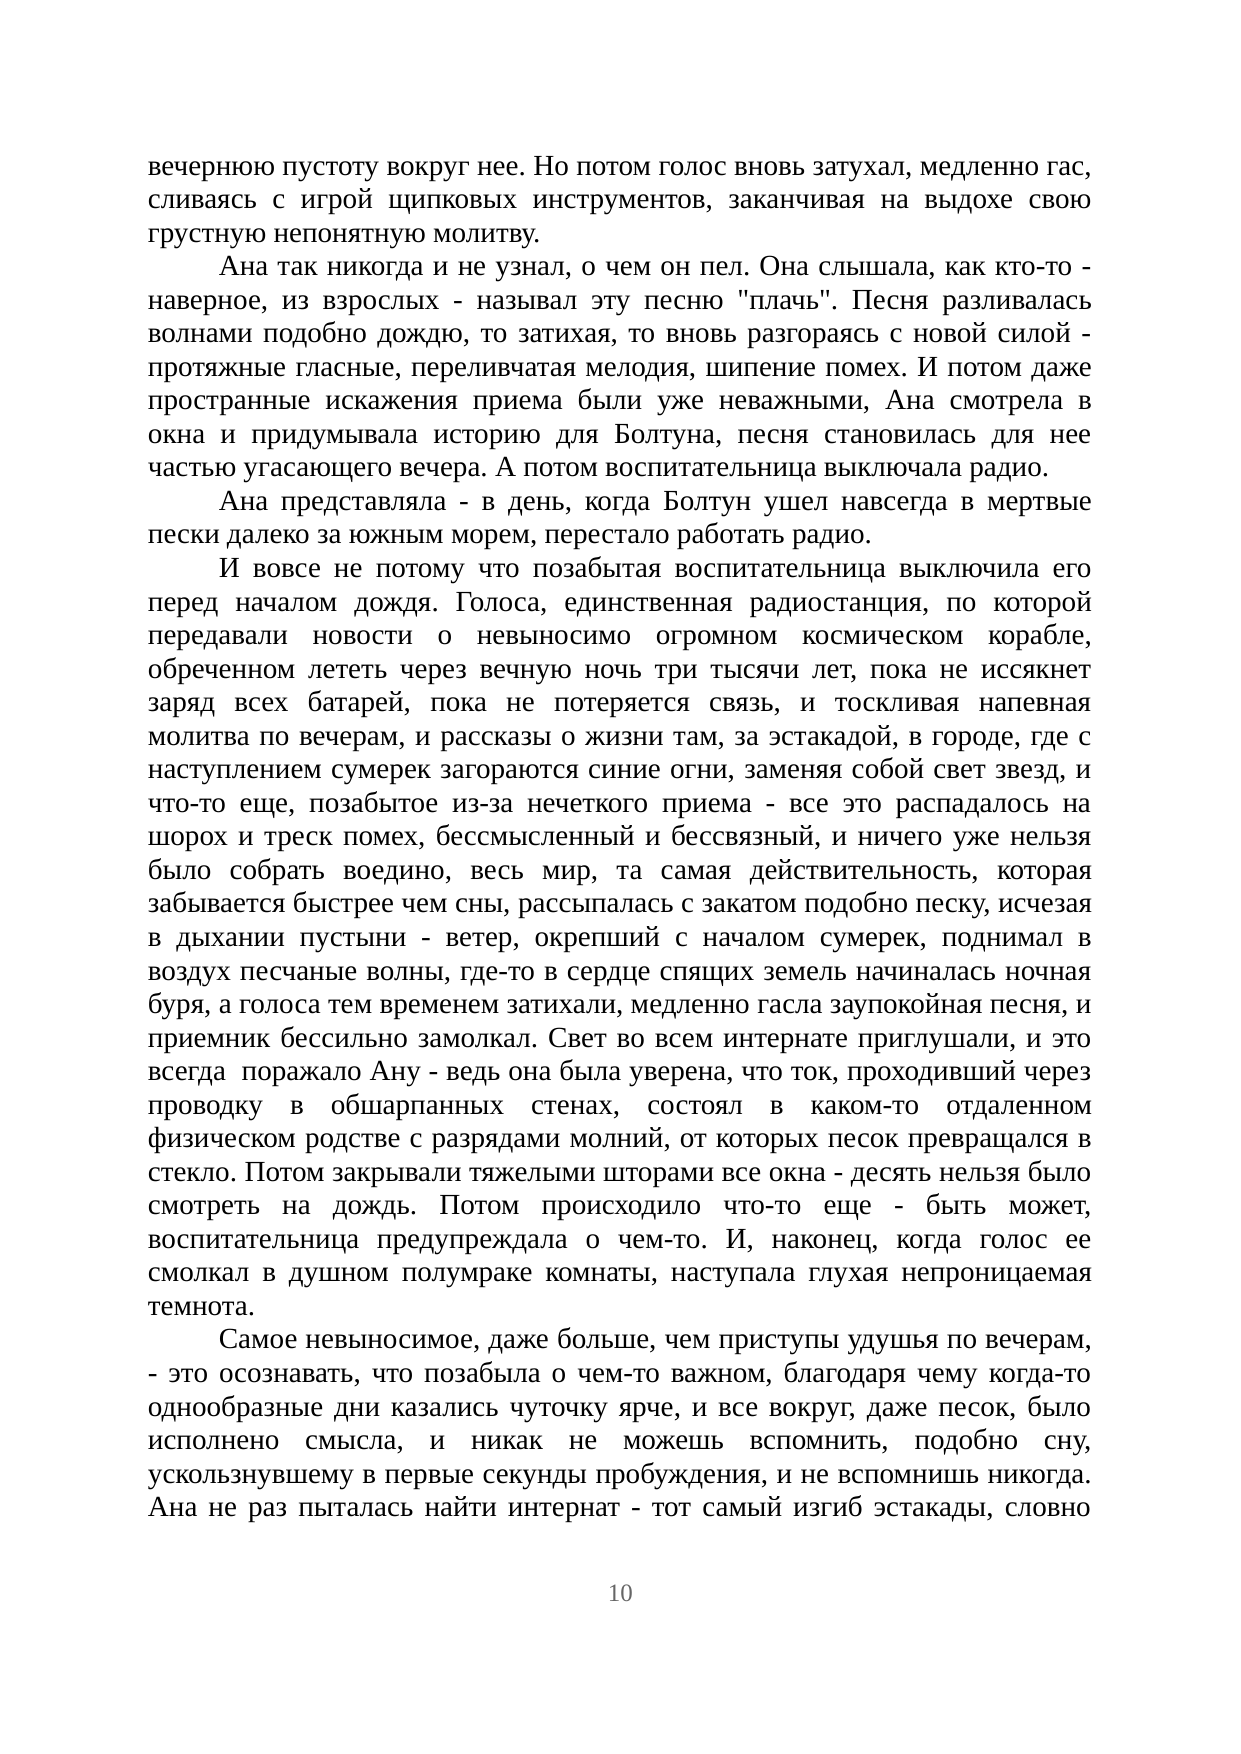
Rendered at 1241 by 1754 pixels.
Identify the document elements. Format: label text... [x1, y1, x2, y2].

text Ана так никогда и не узнал, о чем он пел. Она слышала, как кто-то - наверное, из взрослых - называл эту песню "плачь". Песня разливалась волнами подобно дождю, то затихая, то вновь разгораясь с новой силой - протяжные гласные, переливчатая мелодия, шипение помех. И потом даже пространные искажения приема были уже неважными, Ана смотрела в окна и придумывала историю для Болтуна, песня становилась для нее частью угасающего вечера. А потом воспитательница выключала радио. [148, 248, 1093, 483]
text Самое невыносимое, даже больше, чем приступы удушья по вечерам, - это осознавать, что позабыла о чем-то важном, благодаря чему когда-то однообразные дни казались чуточку ярче, и все вокруг, даже песок, было исполнено смысла, и никак не можешь вспомнить, подобно сну, ускользнувшему в первые секунды пробуждения, и не вспомнишь никогда. Ана не раз пыталась найти интернат - тот самый изгиб эстакады, словно [148, 1322, 1093, 1523]
text вечернюю пустоту вокруг нее. Но потом голос вновь затухал, медленно гас, сливаясь с игрой щипковых инструментов, заканчивая на выдохе свою грустную непонятную молитву. [148, 148, 1093, 248]
text И вовсе не потому что позабытая воспитательница выключила его перед началом дождя. Голоса, единственная радиостанция, по которой передавали новости о невыносимо огромном космическом корабле, обреченном лететь через вечную ночь три тысячи лет, пока не иссякнет заряд всех батарей, пока не потеряется связь, и тоскливая напевная молитва по вечерам, и рассказы о жизни там, за эстакадой, в городе, где с наступлением сумерек загораются синие огни, заменяя собой свет звезд, и что-то еще, позабытое из-за нечеткого приема - все это распадалось на шорох и треск помех, бессмысленный и бессвязный, и ничего уже нельзя было собрать воедино, весь мир, та самая действительность, которая забывается быстрее чем сны, рассыпалась с закатом подобно песку, исчезая в дыхании пустыни - ветер, окрепший с началом сумерек, поднимал в воздух песчаные волны, где-то в сердце спящих земель начиналась ночная буря, а голоса тем временем затихали, медленно гасла заупокойная песня, и приемник бессильно замолкал. Свет во всем интернате приглушали, и это всегда поражало Ану - ведь она была уверена, что ток, проходивший через проводку в обшарпанных стенах, состоял в каком-то отдаленном физическом родстве с разрядами молний, от которых песок превращался в стекло. Потом закрывали тяжелыми шторами все окна - десять нельзя было смотреть на дождь. Потом происходило что-то еще - быть может, воспитательница предупреждала о чем-то. И, наконец, когда голос ее смолкал в душном полумраке комнаты, наступала глухая непроницаемая темнота. [148, 550, 1093, 1322]
text Ана представляла - в день, когда Болтун ушел навсегда в мертвые пески далеко за южным морем, перестало работать радио. [148, 483, 1093, 550]
